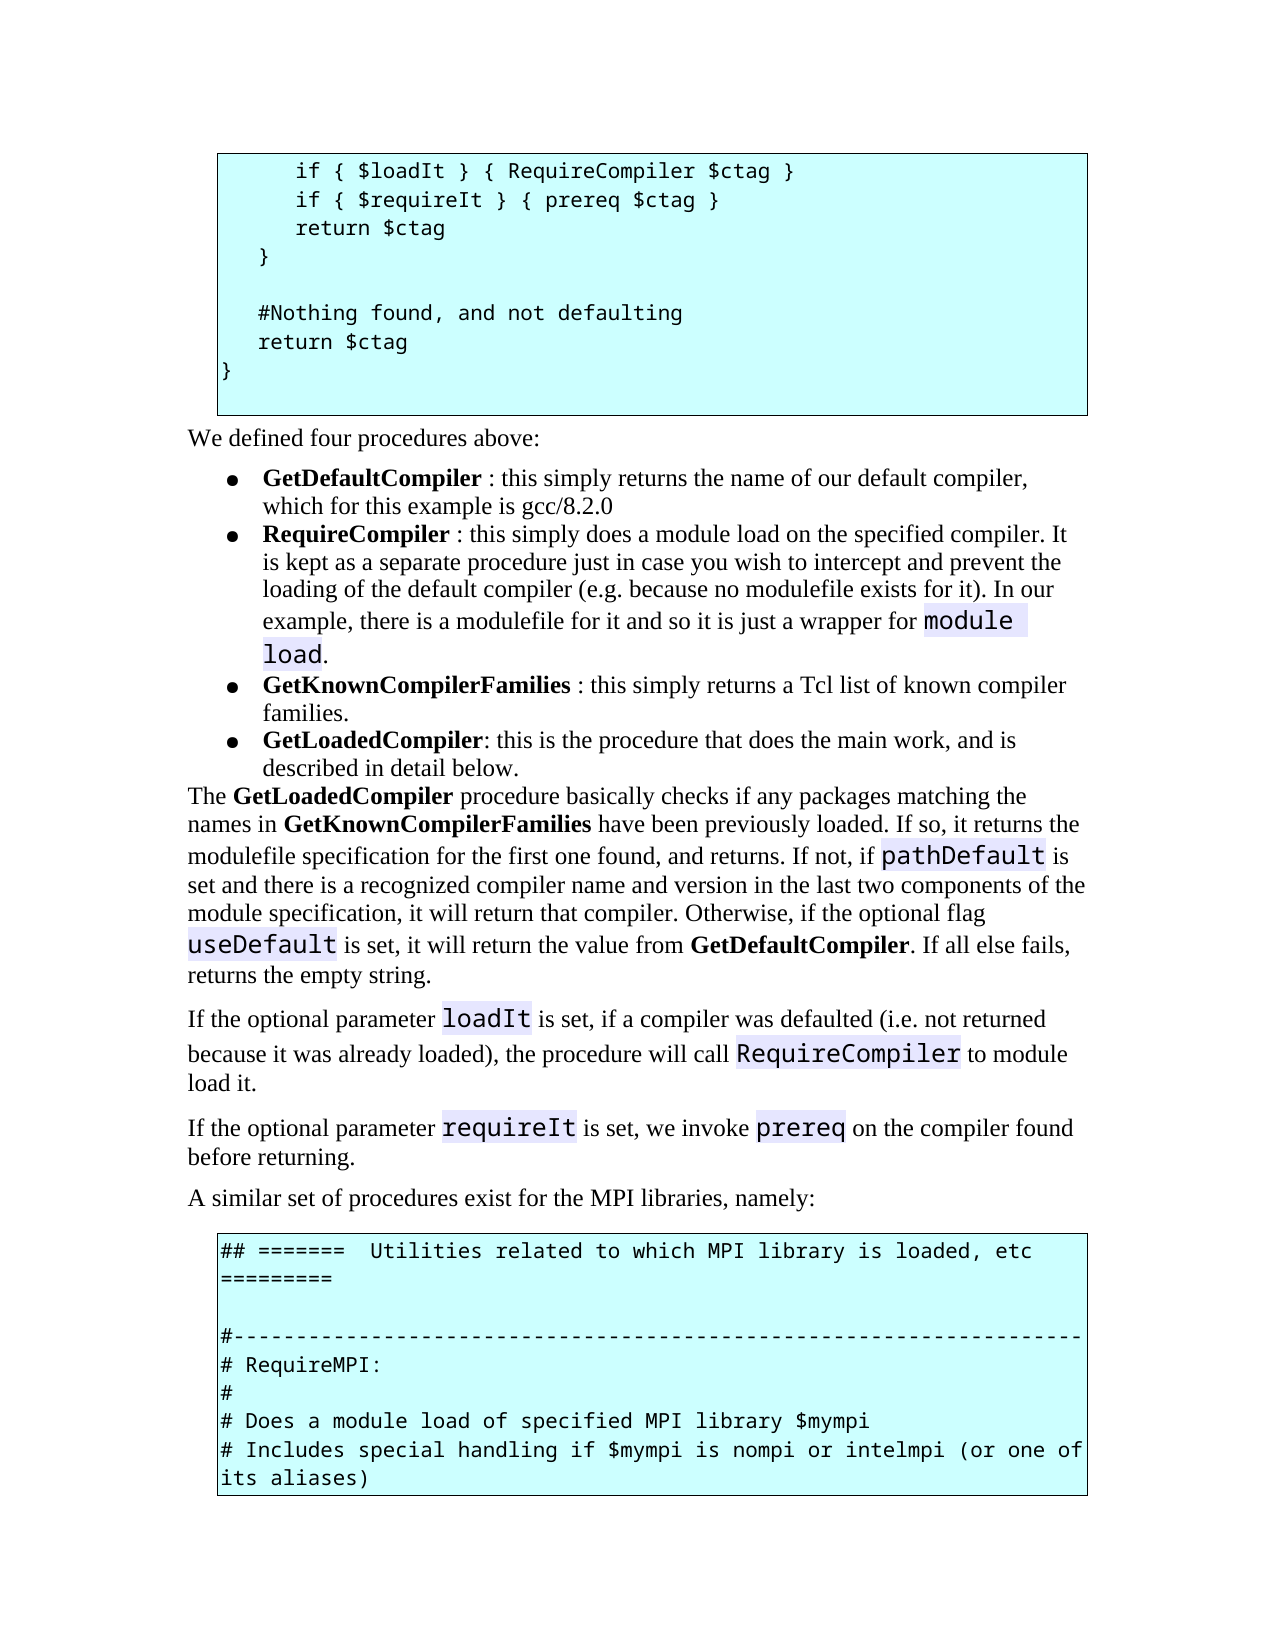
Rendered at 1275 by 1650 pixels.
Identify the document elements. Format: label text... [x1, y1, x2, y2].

list RequireCompiler : this simply does a module load on the specified compiler. It is kept as a separate procedure just in case you wish to intercept and prevent the loading of the default compiler (e.g. because no modulefile exists for it). In our example, there is a modulefile for it and so it is just a wrapper for module load. [225, 520, 1087, 671]
text We defined four procedures above: [187, 424, 1087, 452]
text The GetLoadedCompiler procedure basically checks if any packages matching the names in GetKnownCompilerFamilies have been previously loaded. If so, it returns the modulefile specification for the first one found, and returns. If not, if pathDefault is set and there is a recognized compiler name and version in the last two components of the module specification, it will return that compiler. Otherwise, if the optional flag useDefault is set, it will return the value from GetDefaultCompiler. If all else fails, returns the empty string. [187, 782, 1087, 989]
text If the optional parameter requireIt is set, we invoke prereq on the compiler found before returning. [187, 1109, 1087, 1171]
text ## ======= Utilities related to which MPI library is loaded, etc ========= #-------------------------------------------------------------------- # RequireMPI: # # Does a module load of specified MPI library $mympi # Includes special handling if $mympi is nompi or intelmpi (or one of its aliases) [218, 1234, 1087, 1495]
list GetLoadedCompiler: this is the procedure that does the main work, and is described in detail below. [225, 727, 1087, 782]
list GetKnownCompilerFamilies : this simply returns a Tcl list of known compiler families. [225, 671, 1087, 727]
text A similar set of procedures exist for the MPI libraries, namely: [187, 1184, 1087, 1211]
list GetDefaultCompiler : this simply returns the name of our default compiler, which for this example is gcc/8.2.0 [225, 464, 1087, 520]
text If the optional parameter loadIt is set, if a compiler was defaulted (i.e. not returned because it was already loaded), the procedure will call RequireCompiler to module load it. [187, 1001, 1087, 1097]
text if { $loadIt } { RequireCompiler $ctag } if { $requireIt } { prereq $ctag } return $ctag } #Nothing found, and not defaulting return $ctag } [218, 154, 1087, 415]
